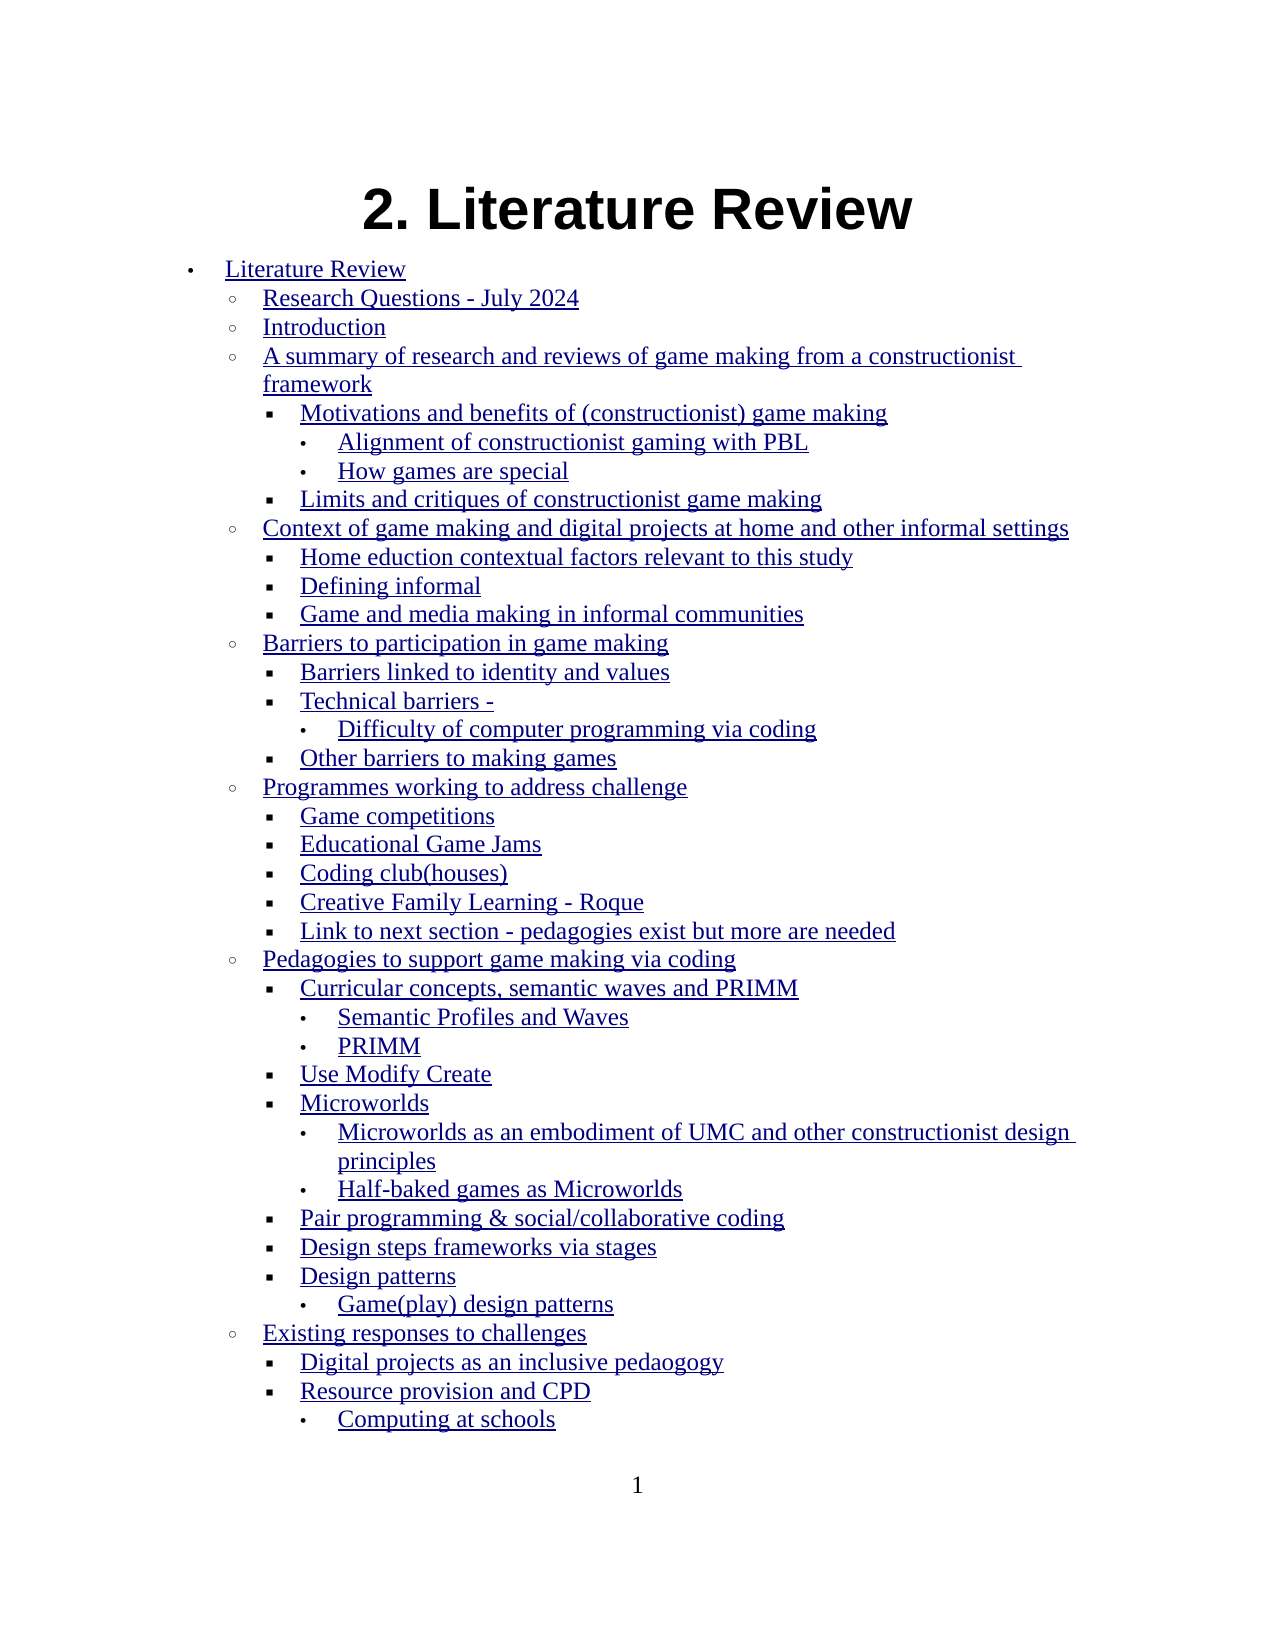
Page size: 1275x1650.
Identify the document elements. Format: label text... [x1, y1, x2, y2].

title 2. Literature Review [150, 175, 1125, 242]
list Context of game making and digital projects at home and other informal settings [225, 513, 1125, 542]
list Microworlds as an embodiment of UMC and other constructionist design principles [300, 1117, 1125, 1174]
list Barriers to participation in game making [225, 628, 1125, 657]
list Computing at schools [300, 1404, 1125, 1433]
list Pair programming & social/collaborative coding [262, 1203, 1125, 1232]
list Design patterns [262, 1261, 1125, 1289]
list Programmes working to address challenge [225, 772, 1125, 801]
list How games are special [300, 456, 1125, 484]
list Link to next section - pedagogies exist but more are needed [262, 916, 1125, 944]
list Difficulty of computer programming via coding [300, 714, 1125, 743]
list Game competitions [262, 801, 1125, 829]
list Introduction [225, 312, 1125, 341]
list Semantic Profiles and Waves [300, 1002, 1125, 1031]
list Creative Family Learning - Roque [262, 887, 1125, 916]
list Alignment of constructionist gaming with PBL [300, 427, 1125, 456]
list Digital projects as an inclusive pedaogogy [262, 1347, 1125, 1376]
list Literature Review [187, 254, 1125, 283]
list Use Modify Create [262, 1059, 1125, 1088]
list Game(play) design patterns [300, 1289, 1125, 1318]
list A summary of research and reviews of game making from a constructionist framework [225, 341, 1125, 398]
list Half-baked games as Microworlds [300, 1174, 1125, 1203]
list Other barriers to making games [262, 743, 1125, 772]
list Barriers linked to identity and values [262, 657, 1125, 686]
list Microworlds [262, 1088, 1125, 1117]
list Limits and critiques of constructionist game making [262, 484, 1125, 513]
list Curricular concepts, semantic waves and PRIMM [262, 973, 1125, 1002]
list Coding club(houses) [262, 858, 1125, 887]
list Game and media making in informal communities [262, 599, 1125, 628]
list Technical barriers - [262, 686, 1125, 714]
list Resource provision and CPD [262, 1376, 1125, 1404]
list Educational Game Jams [262, 829, 1125, 858]
list Defining informal [262, 571, 1125, 599]
list Existing responses to challenges [225, 1318, 1125, 1347]
list Pedagogies to support game making via coding [225, 944, 1125, 973]
list Home eduction contextual factors relevant to this study [262, 542, 1125, 571]
list Design steps frameworks via stages [262, 1232, 1125, 1261]
list Research Questions - July 2024 [225, 283, 1125, 312]
list PRIMM [300, 1031, 1125, 1059]
list Motivations and benefits of (constructionist) game making [262, 398, 1125, 427]
